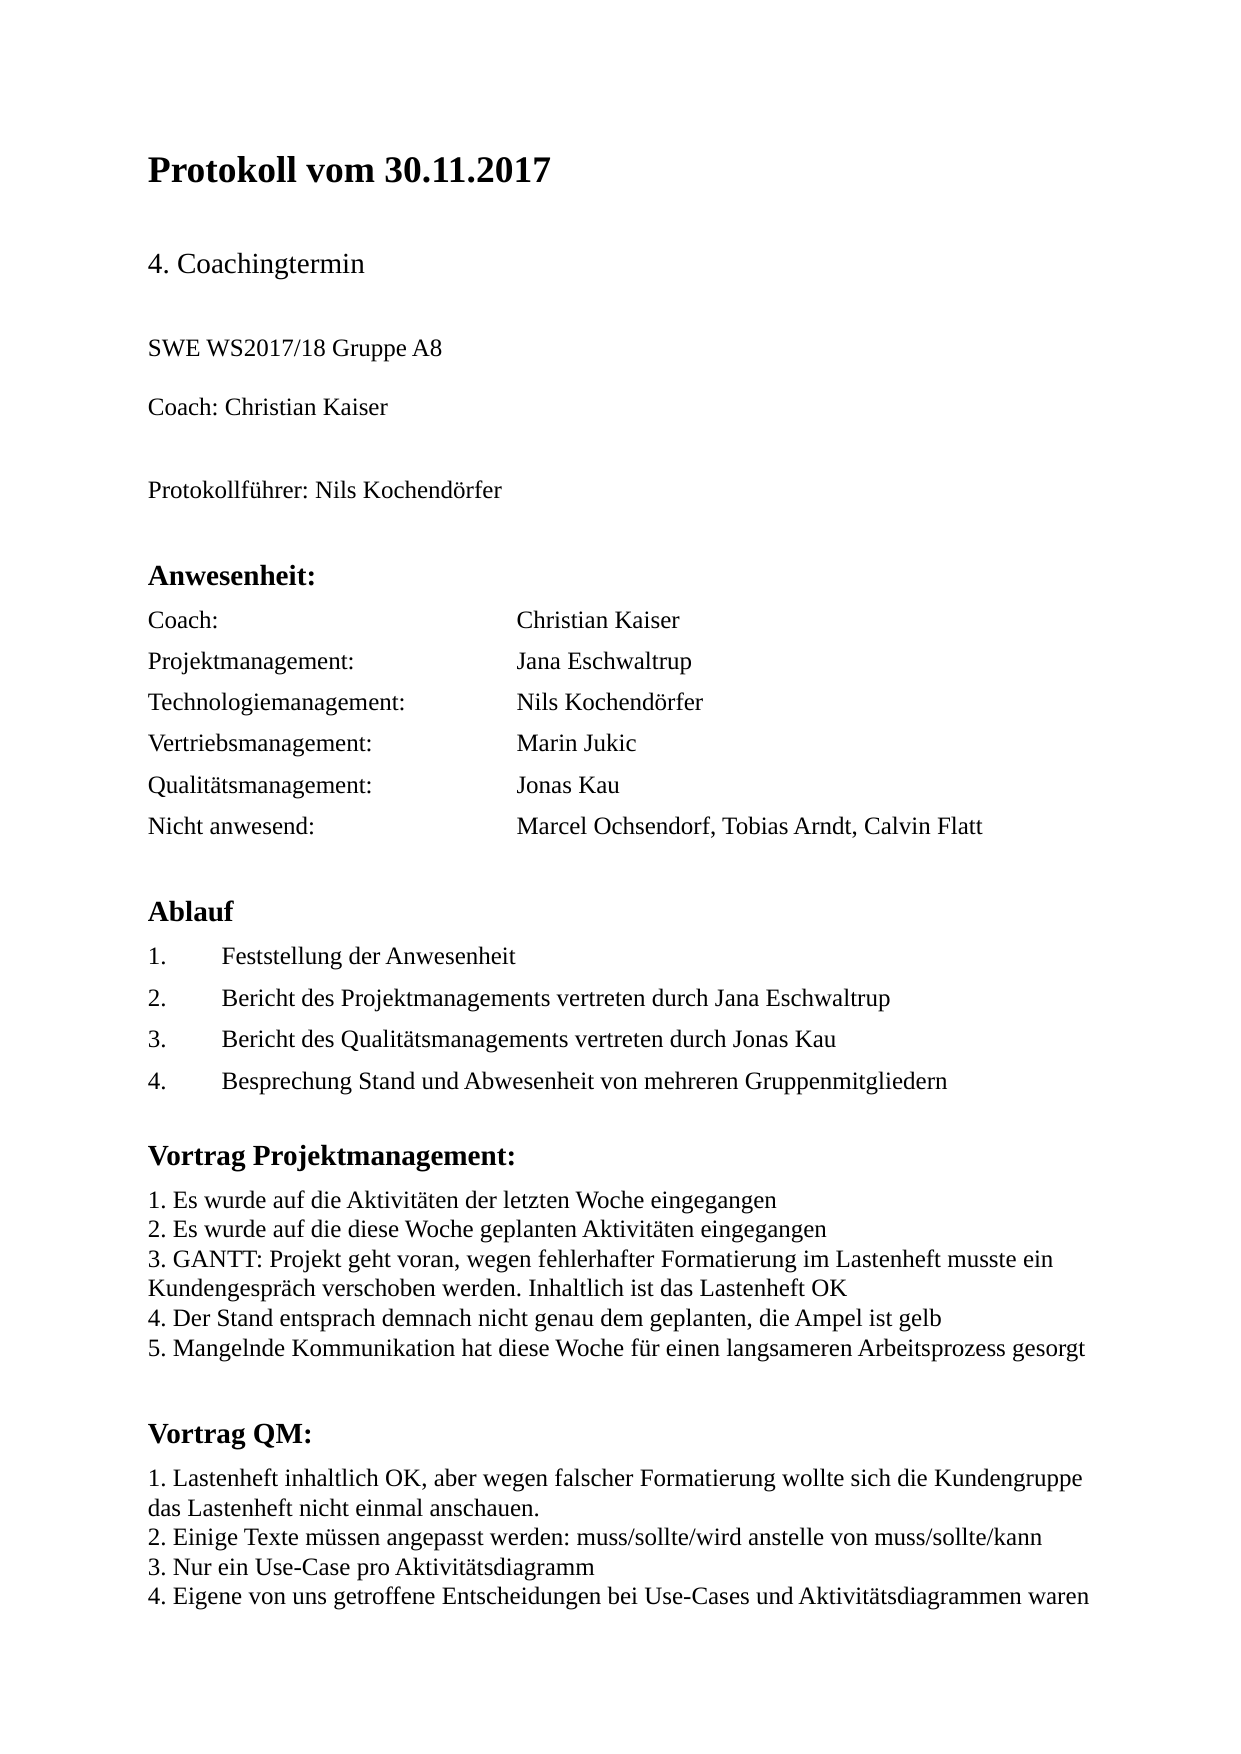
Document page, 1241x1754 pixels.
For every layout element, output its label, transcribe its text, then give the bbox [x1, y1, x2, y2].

text 3. Bericht des Qualitätsmanagements vertreten durch Jonas Kau [110, 1024, 1093, 1053]
text 1. Feststellung der Anwesenheit [110, 941, 1093, 970]
text Nicht anwesend: Marcel Ochsendorf, Tobias Arndt, Calvin Flatt [148, 811, 1093, 840]
text Projektmanagement: Jana Eschwaltrup [148, 646, 1093, 675]
text Protokollführer: Nils Kochendörfer [148, 475, 1093, 504]
text Anwesenheit: [148, 558, 1093, 591]
text 4. Coachingtermin [148, 246, 1093, 279]
text Coach: Christian Kaiser [148, 605, 1093, 633]
text 1. Es wurde auf die Aktivitäten der letzten Woche eingegangen 2. Es wurde auf die diese Woche geplanten Aktivitäten eingegangen 3. GANTT: Projekt geht voran, wegen fehlerhafter Formatierung im Lastenheft musste ein Kundengespräch verschoben werden. Inhaltlich ist das Lastenheft OK 4. Der Stand entsprach demnach nicht genau dem geplanten, die Ampel ist gelb 5. Mangelnde Kommunikation hat diese Woche für einen langsameren Arbeitsprozess gesorgt [148, 1185, 1093, 1361]
text Technologiemanagement: Nils Kochendörfer [148, 687, 1093, 716]
text SWE WS2017/18 Gruppe A8 Coach: Christian Kaiser [148, 333, 1093, 421]
text Ablauf [148, 894, 1093, 928]
text Qualitätsmanagement: Jonas Kau [148, 770, 1093, 798]
text 2. Bericht des Projektmanagements vertreten durch Jana Eschwaltrup [110, 983, 1093, 1011]
text Vortrag QM: [148, 1416, 1093, 1449]
text Protokoll vom 30.11.2017 [148, 148, 1093, 191]
text 4. Besprechung Stand und Abwesenheit von mehreren Gruppenmitgliedern [110, 1066, 1093, 1095]
text 1. Lastenheft inhaltlich OK, aber wegen falscher Formatierung wollte sich die Kundengruppe das Lastenheft nicht einmal anschauen. 2. Einige Texte müssen angepasst werden: muss/sollte/wird anstelle von muss/sollte/kann 3. Nur ein Use-Case pro Aktivitätsdiagramm 4. Eigene von uns getroffene Entscheidungen bei Use-Cases und Aktivitätsdiagrammen waren [148, 1463, 1093, 1610]
text Vertriebsmanagement: Marin Jukic [148, 728, 1093, 757]
text Vortrag Projektmanagement: [148, 1108, 1093, 1171]
